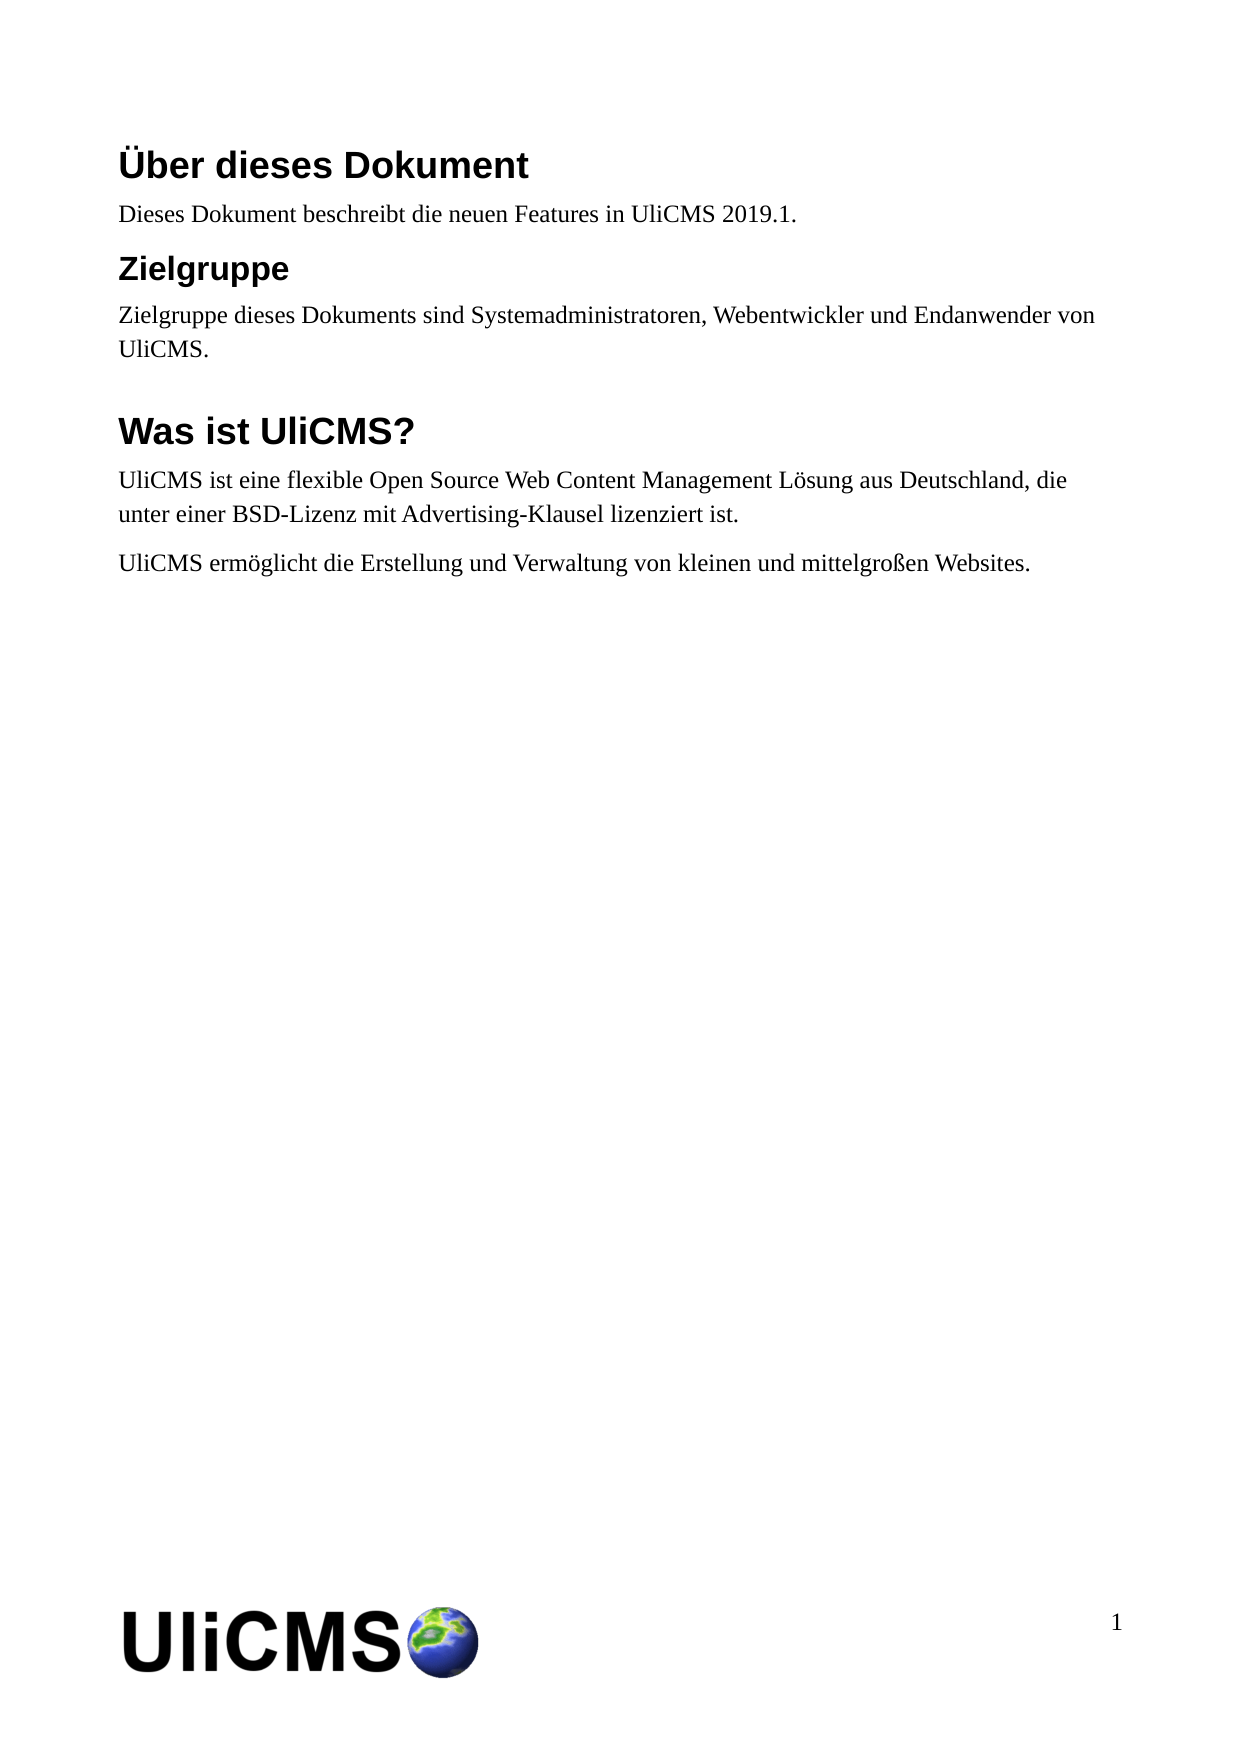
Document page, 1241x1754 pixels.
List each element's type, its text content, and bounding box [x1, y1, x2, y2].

text Zielgruppe dieses Dokuments sind Systemadministratoren, Webentwickler und Endanwender von UliCMS. [118, 300, 1123, 363]
subtitle Zielgruppe [118, 249, 1123, 287]
picture [118, 1607, 479, 1681]
subtitle Über dieses Dokument [118, 143, 1123, 187]
text UliCMS ist eine flexible Open Source Web Content Management Lösung aus Deutschland, die unter einer BSD-Lizenz mit Advertising-Klausel lizenziert ist. [118, 465, 1123, 528]
text Dieses Dokument beschreibt die neuen Features in UliCMS 2019.1. [118, 199, 1123, 228]
text UliCMS ermöglicht die Erstellung und Verwaltung von kleinen und mittelgroßen Websites. [118, 548, 1123, 577]
subtitle Was ist UliCMS? [118, 408, 1123, 452]
